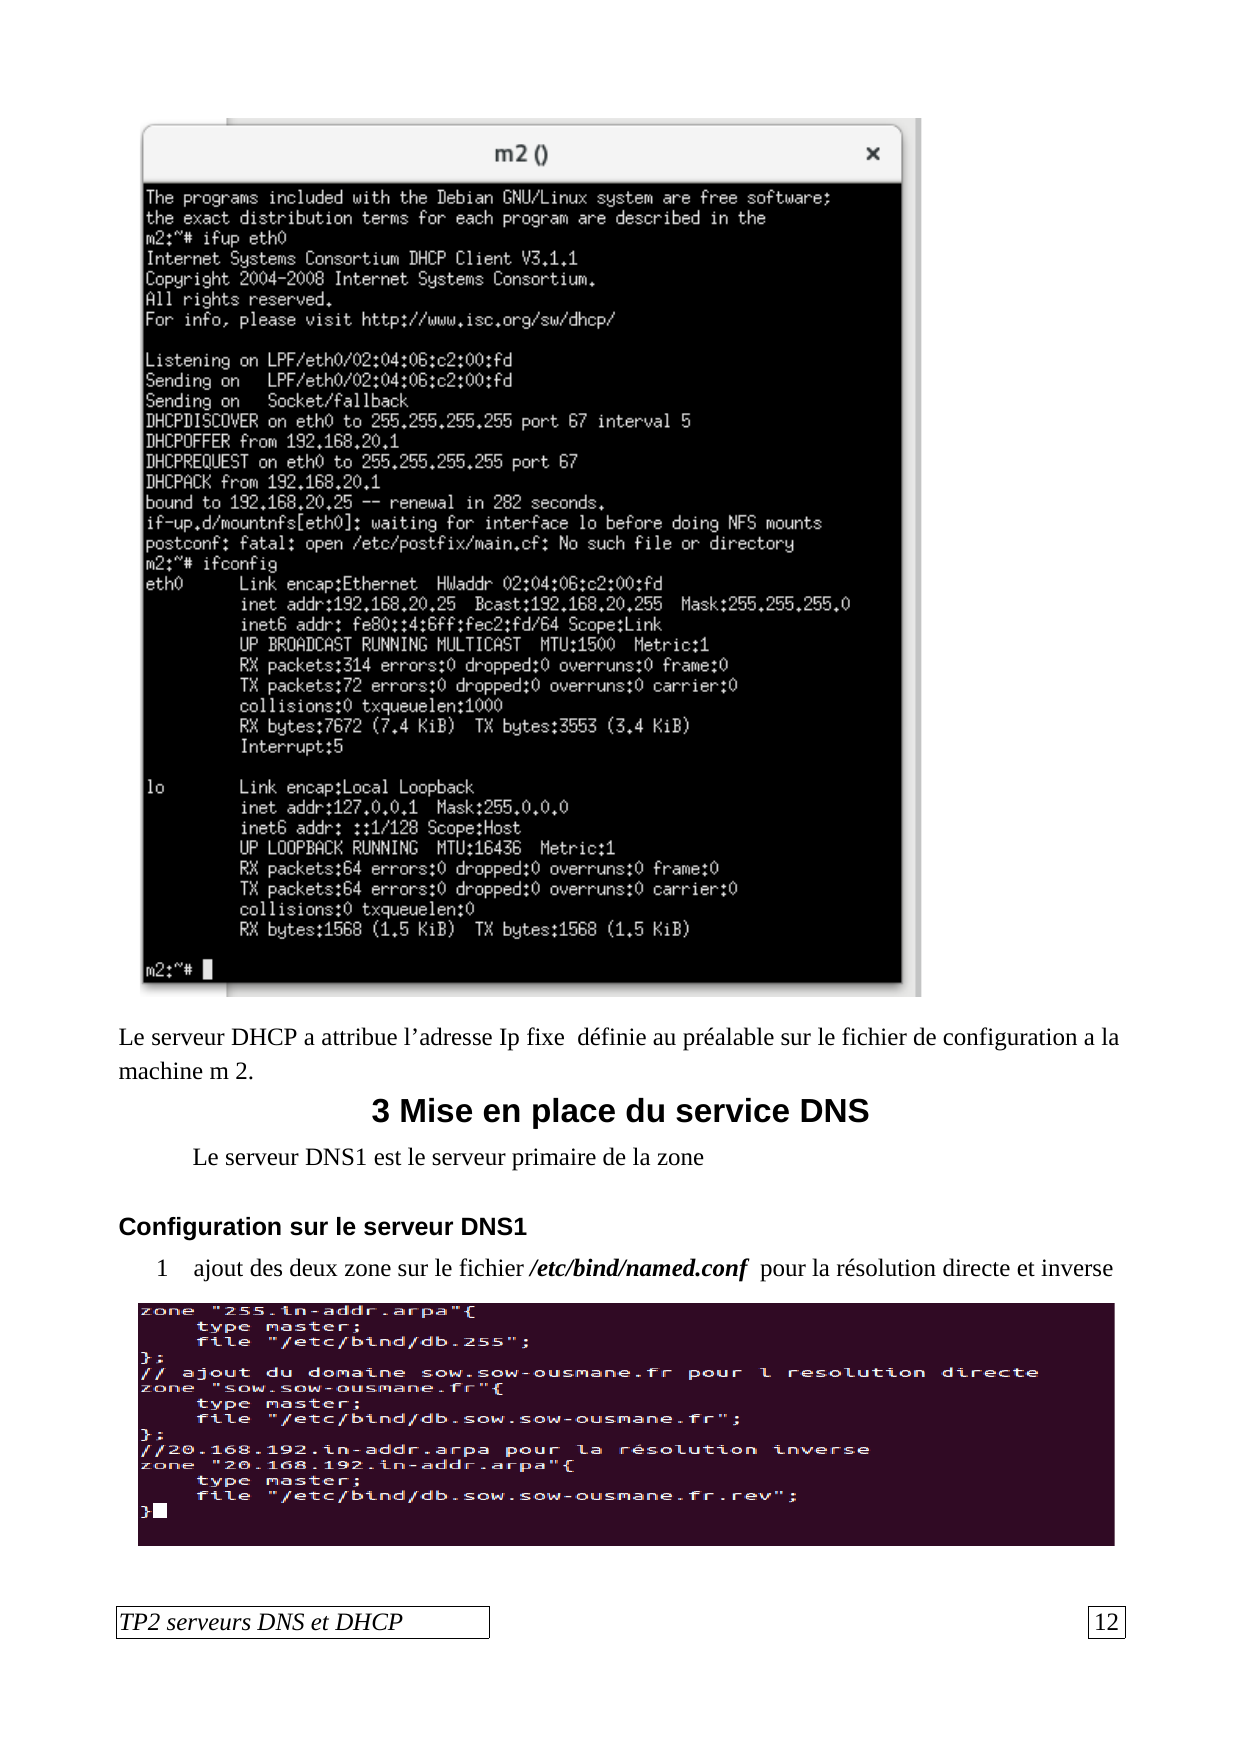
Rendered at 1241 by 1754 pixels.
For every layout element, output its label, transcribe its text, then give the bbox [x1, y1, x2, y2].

subtitle Configuration sur le serveur DNS1 [118, 1212, 1192, 1240]
picture [138, 1303, 1115, 1546]
text Le serveur DNS1 est le serveur primaire de la zone [192, 1142, 1192, 1170]
picture [139, 118, 922, 997]
text Le serveur DHCP a attribue l’adresse Ip fixe définie au préalable sur le fichier de configuration a la machine m 2. [118, 1022, 1192, 1085]
list ajout des deux zone sur le fichier /etc/bind/named.conf pour la résolution directe et inverse [156, 1253, 1192, 1282]
subtitle 3 Mise en place du service DNS [285, 1091, 956, 1129]
